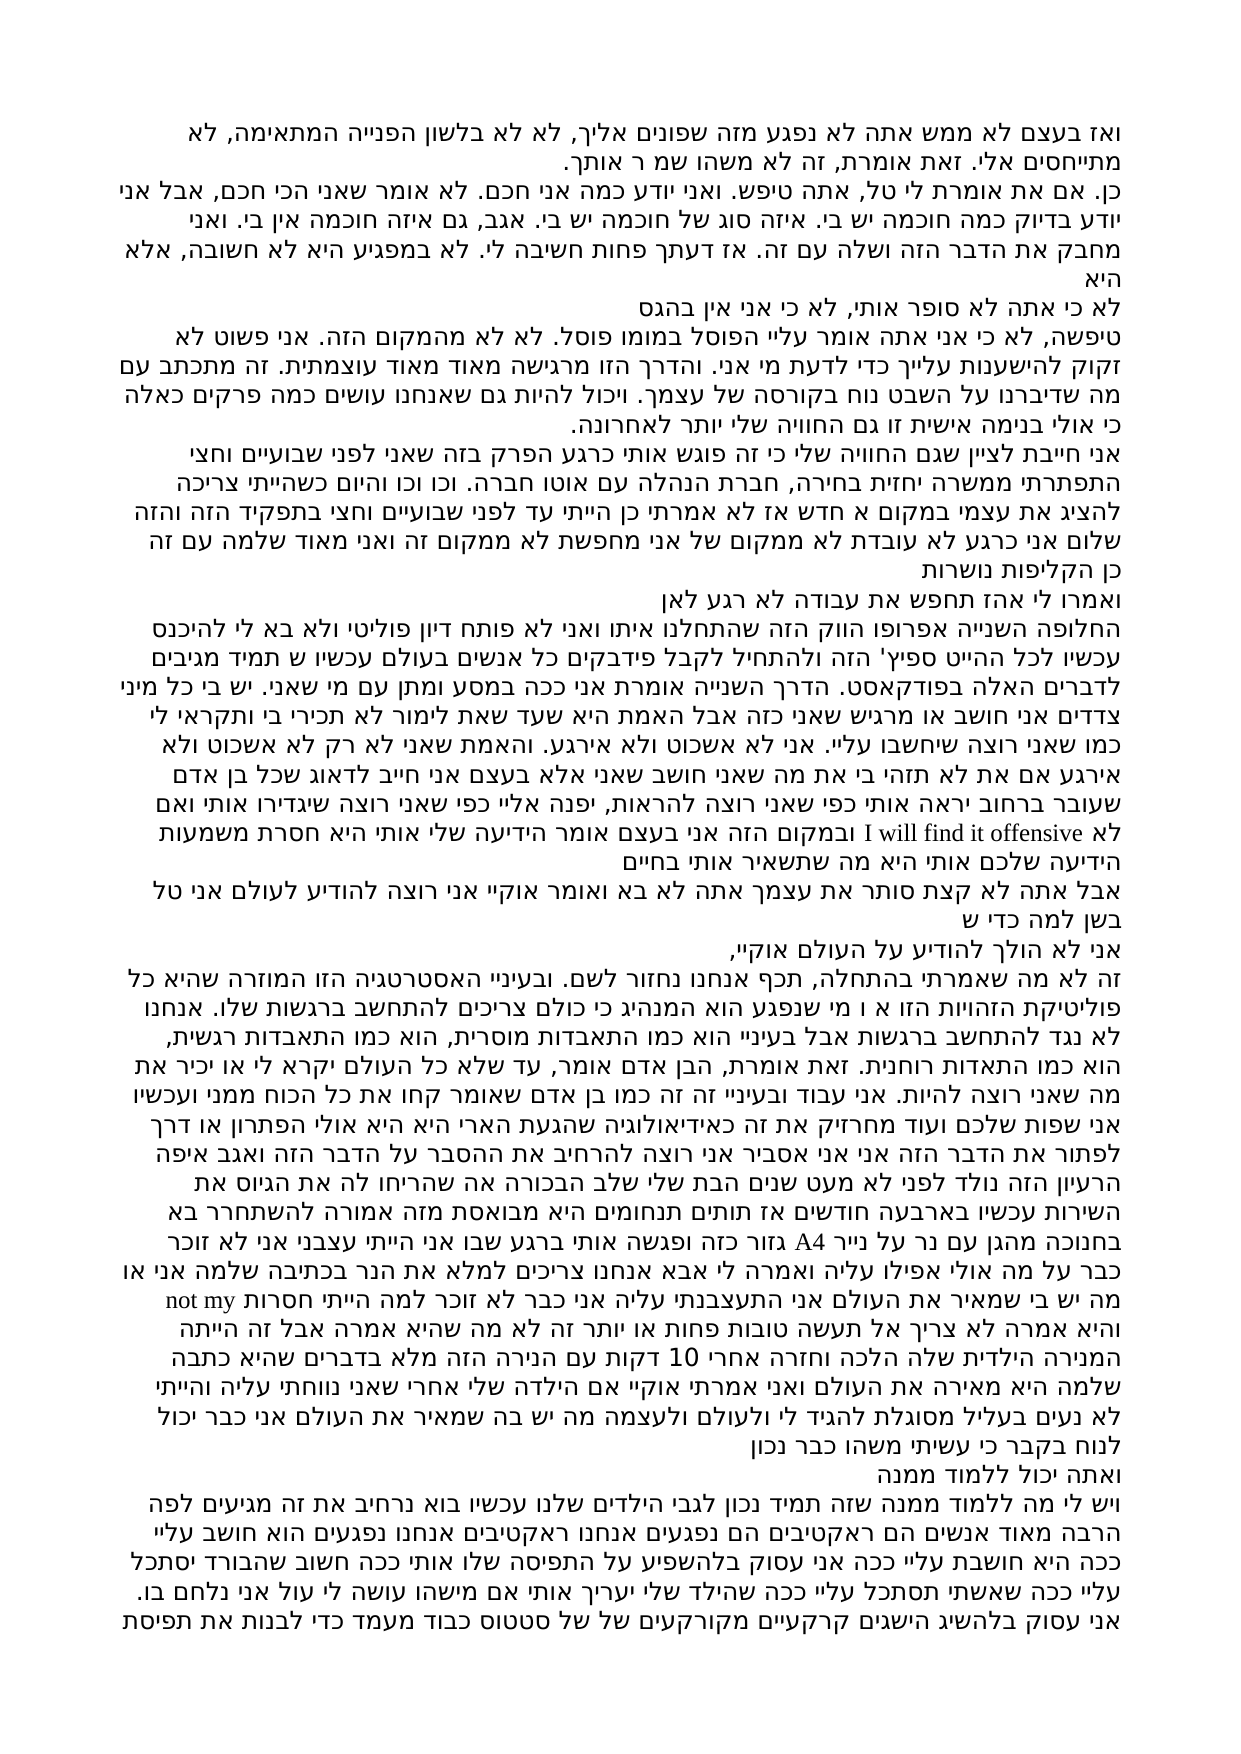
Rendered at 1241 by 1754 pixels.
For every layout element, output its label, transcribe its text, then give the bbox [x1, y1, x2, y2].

text ואתה יכול ללמוד ממנה [118, 1460, 1122, 1489]
text ואז בעצם לא ממש אתה לא נפגע מזה שפונים אליך, לא לא בלשון הפנייה המתאימה, לא מתייחסים אלי. זאת אומרת, זה לא משהו שמ ר אותך. [118, 118, 1122, 176]
text החלופה השנייה אפרופו הווק הזה שהתחלנו איתו ואני לא פותח דיון פוליטי ולא בא לי להיכנס עכשיו לכל ההייט ספיץ' הזה ולהתחיל לקבל פידבקים כל אנשים בעולם עכשיו ש תמיד מגיבים לדברים האלה בפודקאסט. הדרך השנייה אומרת אני ככה במסע ומתן עם מי שאני. יש בי כל מיני צדדים אני חושב או מרגיש שאני כזה אבל האמת היא שעד שאת לימור לא תכירי בי ותקראי לי כמו שאני רוצה שיחשבו עליי. אני לא אשכוט ולא אירגע. והאמת שאני לא רק לא אשכוט ולא אירגע אם את לא תזהי בי את מה שאני חושב שאני אלא בעצם אני חייב לדאוג שכל בן אדם שעובר ברחוב יראה אותי כפי שאני רוצה להראות, יפנה אליי כפי שאני רוצה שיגדירו אותי ואם לא I will find it offensive ובמקום הזה אני בעצם אומר הידיעה שלי אותי היא חסרת משמעות הידיעה שלכם אותי היא מה שתשאיר אותי בחיים [118, 614, 1122, 877]
text אבל אתה לא קצת סותר את עצמך אתה לא בא ואומר אוקיי אני רוצה להודיע לעולם אני טל בשן למה כדי ש [118, 877, 1122, 935]
text אני לא הולך להודיע על העולם אוקיי, [118, 935, 1122, 964]
text אני חייבת לציין שגם החוויה שלי כי זה פוגש אותי כרגע הפרק בזה שאני לפני שבועיים וחצי התפתרתי ממשרה יחזית בחירה, חברת הנהלה עם אוטו חברה. וכו וכו והיום כשהייתי צריכה להציג את עצמי במקום א חדש אז לא אמרתי כן הייתי עד לפני שבועיים וחצי בתפקיד הזה והזה שלום אני כרגע לא עובדת לא ממקום של אני מחפשת לא ממקום זה ואני מאוד שלמה עם זה [118, 439, 1122, 556]
text טיפשה, לא כי אני אתה אומר עליי הפוסל במומו פוסל. לא לא מהמקום הזה. אני פשוט לא זקוק להישענות עלייך כדי לדעת מי אני. והדרך הזו מרגישה מאוד מאוד עוצמתית. זה מתכתב עם מה שדיברנו על השבט נוח בקורסה של עצמך. ויכול להיות גם שאנחנו עושים כמה פרקים כאלה כי אולי בנימה אישית זו גם החוויה שלי יותר לאחרונה. [118, 322, 1122, 439]
text לא כי אתה לא סופר אותי, לא כי אני אין בהגס [118, 293, 1122, 322]
text ואמרו לי אהז תחפש את עבודה לא רגע לאן [118, 585, 1122, 614]
text זה לא מה שאמרתי בהתחלה, תכף אנחנו נחזור לשם. ובעיניי האסטרטגיה הזו המוזרה שהיא כל פוליטיקת הזהויות הזו א ו מי שנפגע הוא המנהיג כי כולם צריכים להתחשב ברגשות שלו. אנחנו לא נגד להתחשב ברגשות אבל בעיניי הוא כמו התאבדות מוסרית, הוא כמו התאבדות רגשית, הוא כמו התאדות רוחנית. זאת אומרת, הבן אדם אומר, עד שלא כל העולם יקרא לי או יכיר את מה שאני רוצה להיות. אני עבוד ובעיניי זה זה כמו בן אדם שאומר קחו את כל הכוח ממני ועכשיו אני שפות שלכם ועוד מחרזיק את זה כאידיאולוגיה שהגעת הארי היא היא אולי הפתרון או דרך לפתור את הדבר הזה אני אני אסביר אני רוצה להרחיב את ההסבר על הדבר הזה ואגב איפה הרעיון הזה נולד לפני לא מעט שנים הבת שלי שלב הבכורה אה שהריחו לה את הגיוס את השירות עכשיו בארבעה חודשים אז תותים תנחומים היא מבואסת מזה אמורה להשתחרר בא בחנוכה מהגן עם נר על נייר A4 גזור כזה ופגשה אותי ברגע שבו אני הייתי עצבני אני לא זוכר כבר על מה אולי אפילו עליה ואמרה לי אבא אנחנו צריכים למלא את הנר בכתיבה שלמה אני או מה יש בי שמאיר את העולם אני התעצבנתי עליה אני כבר לא זוכר למה הייתי חסרות not my והיא אמרה לא צריך אל תעשה טובות פחות או יותר זה לא מה שהיא אמרה אבל זה הייתה המנירה הילדית שלה הלכה וחזרה אחרי 10 דקות עם הנירה הזה מלא בדברים שהיא כתבה שלמה היא מאירה את העולם ואני אמרתי אוקיי אם הילדה שלי אחרי שאני נווחתי עליה והייתי לא נעים בעליל מסוגלת להגיד לי ולעולם ולעצמה מה יש בה שמאיר את העולם אני כבר יכול לנוח בקבר כי עשיתי משהו כבר נכון [118, 964, 1122, 1460]
text כן. אם את אומרת לי טל, אתה טיפש. ואני יודע כמה אני חכם. לא אומר שאני הכי חכם, אבל אני יודע בדיוק כמה חוכמה יש בי. איזה סוג של חוכמה יש בי. אגב, גם איזה חוכמה אין בי. ואני מחבק את הדבר הזה ושלה עם זה. אז דעתך פחות חשיבה לי. לא במפגיע היא לא חשובה, אלא היא [118, 176, 1122, 293]
text כן הקליפות נושרות [118, 556, 1122, 585]
text ויש לי מה ללמוד ממנה שזה תמיד נכון לגבי הילדים שלנו עכשיו בוא נרחיב את זה מגיעים לפה הרבה מאוד אנשים הם ראקטיבים הם נפגעים אנחנו ראקטיבים אנחנו נפגעים הוא חושב עליי ככה היא חושבת עליי ככה אני עסוק בלהשפיע על התפיסה שלו אותי ככה חשוב שהבורד יסתכל עליי ככה שאשתי תסתכל עליי ככה שהילד שלי יעריך אותי אם מישהו עושה לי עול אני נלחם בו. אני עסוק בלהשיג הישגים קרקעיים מקורקעים של של סטטוס כבוד מעמד כדי לבנות את תפיסת האני החיצונית שלי כדי שאני ארגיש טוב. לפעמים אני עושה מהלכים לא מודעים של 20 או 30 שנה כדי לא להידמות לאבא או לאמאל לוזר או החלשים שלי אפרופו runפורest run. כלומר כמות האנרגיה שאנחנו משקיעים כדי להדוף או לעצב את תפיסת העולם אות לנו אם מסתכלים על זה באמת בעיניים זה טרלול מוחלט [118, 1489, 1122, 1635]
